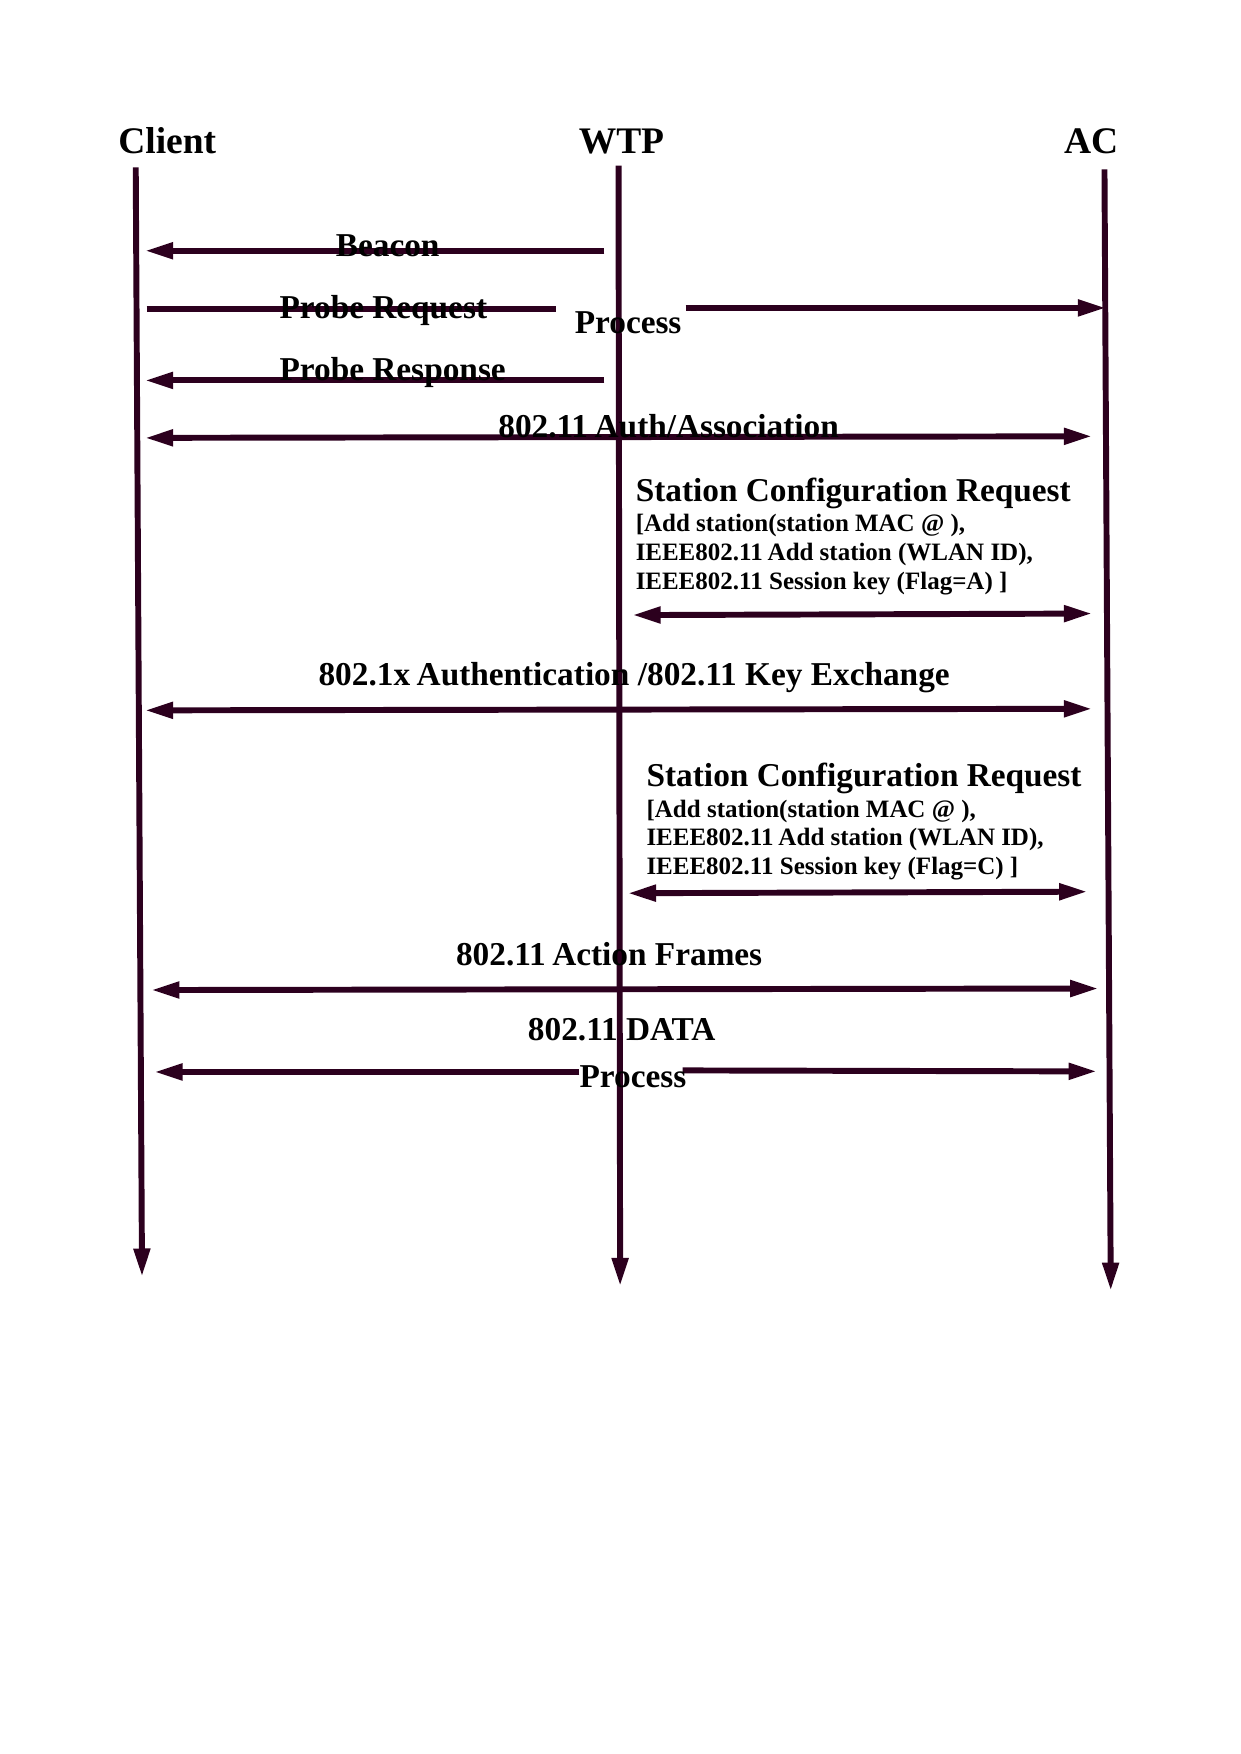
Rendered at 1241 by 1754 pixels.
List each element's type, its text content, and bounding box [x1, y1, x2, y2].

text Client WTP AC [118, 118, 1122, 161]
